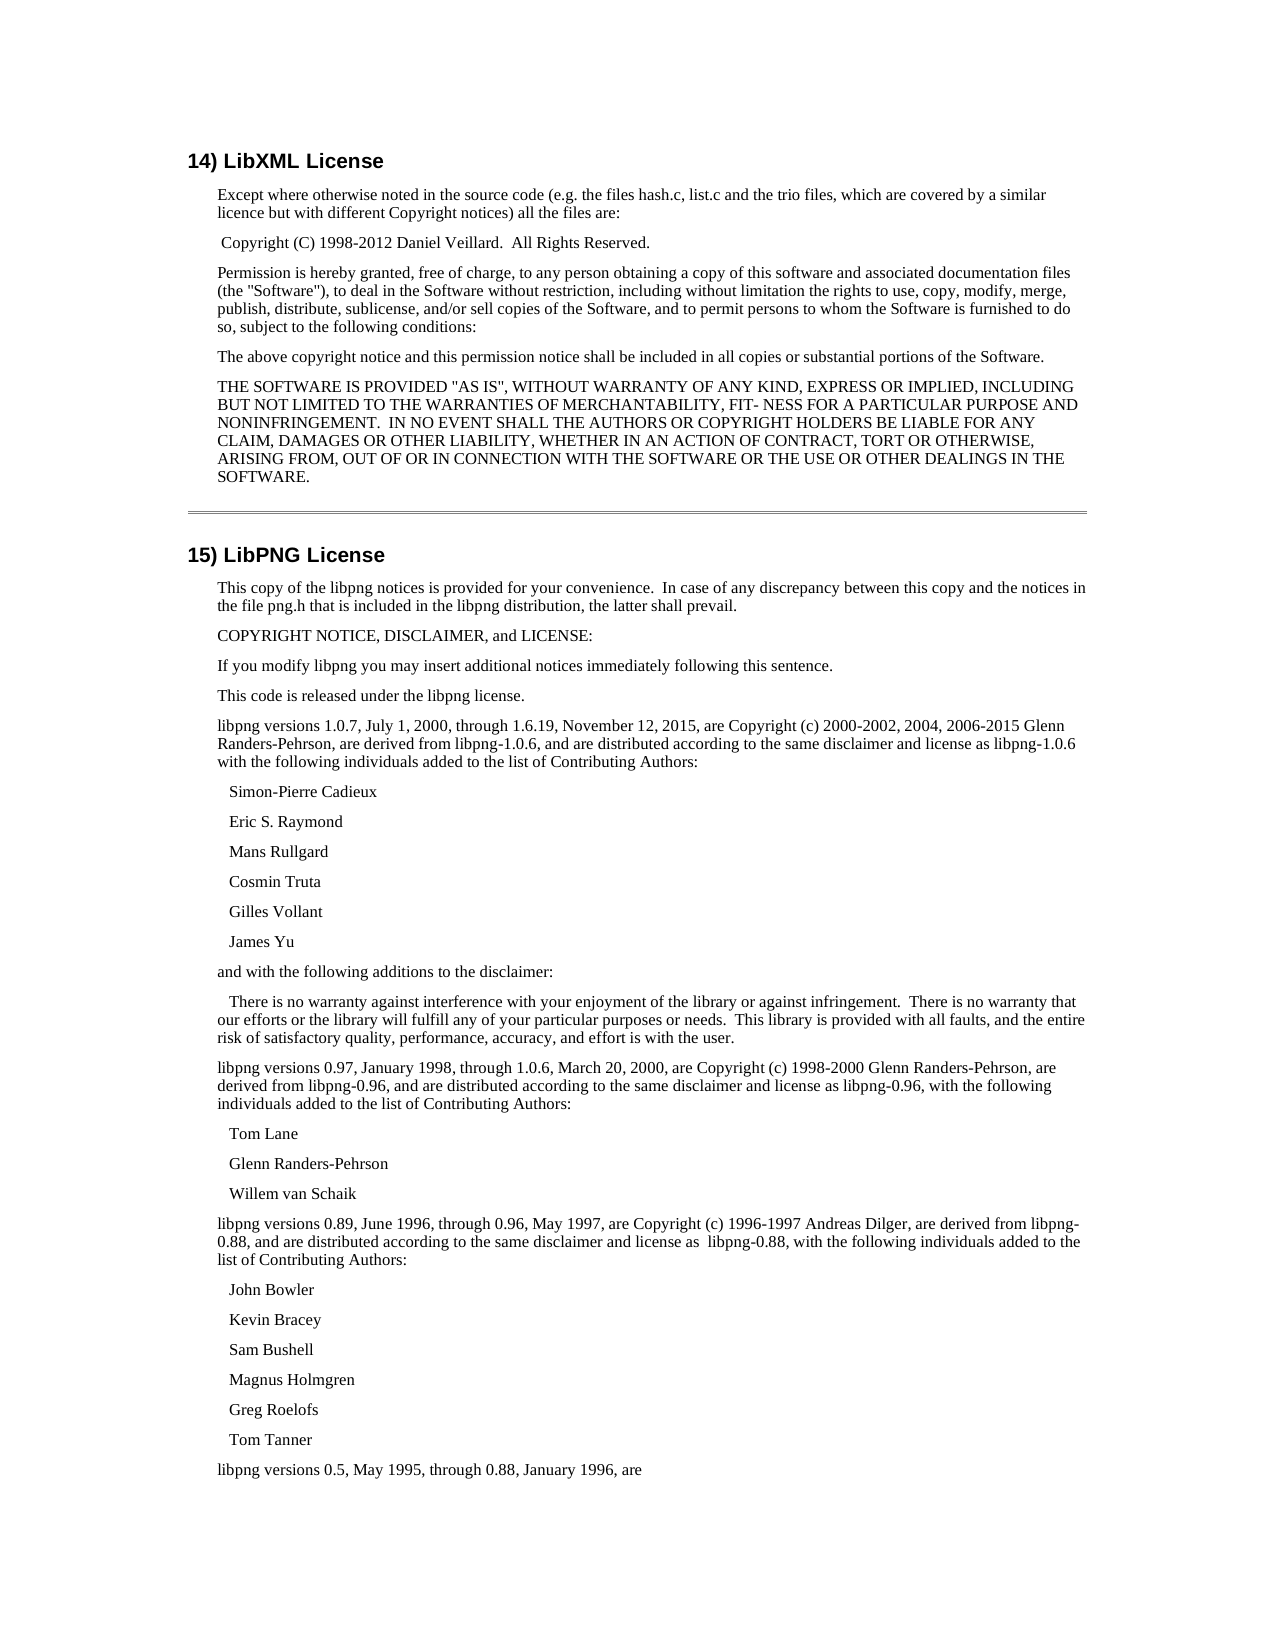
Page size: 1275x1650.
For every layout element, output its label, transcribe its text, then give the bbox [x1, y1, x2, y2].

text Simon-Pierre Cadieux [217, 783, 1087, 801]
text Greg Roelofs [217, 1401, 1087, 1419]
text Sam Bushell [217, 1341, 1087, 1359]
text This copy of the libpng notices is provided for your convenience. In case of any discrepancy between this copy and the notices in the file png.h that is included in the libpng distribution, the latter shall prevail. [217, 578, 1087, 614]
text and with the following additions to the disclaimer: [217, 963, 1087, 981]
text Gilles Vollant [217, 903, 1087, 921]
text Kevin Bracey [217, 1311, 1087, 1329]
subtitle 14) LibXML License [187, 150, 1087, 173]
text James Yu [217, 933, 1087, 951]
text Copyright (C) 1998-2012 Daniel Veillard. All Rights Reserved. [217, 233, 1087, 252]
text John Bowler [217, 1281, 1087, 1299]
text libpng versions 0.89, June 1996, through 0.96, May 1997, are Copyright (c) 1996-1997 Andreas Dilger, are derived from libpng-0.88, and are distributed according to the same disclaimer and license as libpng-0.88, with the following individuals added to the list of Contributing Authors: [217, 1215, 1087, 1269]
text Tom Lane [217, 1125, 1087, 1143]
text This code is released under the libpng license. [217, 687, 1087, 704]
text libpng versions 1.0.7, July 1, 2000, through 1.6.19, November 12, 2015, are Copyright (c) 2000-2002, 2004, 2006-2015 Glenn Randers-Pehrson, are derived from libpng-1.0.6, and are distributed according to the same disclaimer and license as libpng-1.0.6 with the following individuals added to the list of Contributing Authors: [217, 717, 1087, 771]
text Tom Tanner [217, 1431, 1087, 1449]
text The above copyright notice and this permission notice shall be included in all copies or substantial portions of the Software. [217, 348, 1087, 366]
text There is no warranty against interference with your enjoyment of the library or against infringement. There is no warranty that our efforts or the library will fulfill any of your particular purposes or needs. This library is provided with all faults, and the entire risk of satisfactory quality, performance, accuracy, and effort is with the user. [217, 993, 1087, 1047]
text Cosmin Truta [217, 873, 1087, 891]
text Eric S. Raymond [217, 813, 1087, 831]
text THE SOFTWARE IS PROVIDED "AS IS", WITHOUT WARRANTY OF ANY KIND, EXPRESS OR IMPLIED, INCLUDING BUT NOT LIMITED TO THE WARRANTIES OF MERCHANTABILITY, FIT- NESS FOR A PARTICULAR PURPOSE AND NONINFRINGEMENT. IN NO EVENT SHALL THE AUTHORS OR COPYRIGHT HOLDERS BE LIABLE FOR ANY CLAIM, DAMAGES OR OTHER LIABILITY, WHETHER IN AN ACTION OF CONTRACT, TORT OR OTHERWISE, ARISING FROM, OUT OF OR IN CONNECTION WITH THE SOFTWARE OR THE USE OR OTHER DEALINGS IN THE SOFTWARE. [217, 378, 1087, 486]
text Glenn Randers-Pehrson [217, 1155, 1087, 1173]
text If you modify libpng you may insert additional notices immediately following this sentence. [217, 657, 1087, 674]
text Except where otherwise noted in the source code (e.g. the files hash.c, list.c and the trio files, which are covered by a similar licence but with different Copyright notices) all the files are: [217, 186, 1087, 222]
text COPYRIGHT NOTICE, DISCLAIMER, and LICENSE: [217, 627, 1087, 644]
text Mans Rullgard [217, 843, 1087, 861]
text libpng versions 0.97, January 1998, through 1.0.6, March 20, 2000, are Copyright (c) 1998-2000 Glenn Randers-Pehrson, are derived from libpng-0.96, and are distributed according to the same disclaimer and license as libpng-0.96, with the following individuals added to the list of Contributing Authors: [217, 1059, 1087, 1113]
text Permission is hereby granted, free of charge, to any person obtaining a copy of this software and associated documentation files (the "Software"), to deal in the Software without restriction, including without limitation the rights to use, copy, modify, merge, publish, distribute, sublicense, and/or sell copies of the Software, and to permit persons to whom the Software is furnished to do so, subject to the following conditions: [217, 263, 1087, 336]
text libpng versions 0.5, May 1995, through 0.88, January 1996, are [217, 1461, 1087, 1479]
subtitle 15) LibPNG License [187, 543, 1087, 567]
text Magnus Holmgren [217, 1371, 1087, 1389]
text Willem van Schaik [217, 1185, 1087, 1203]
